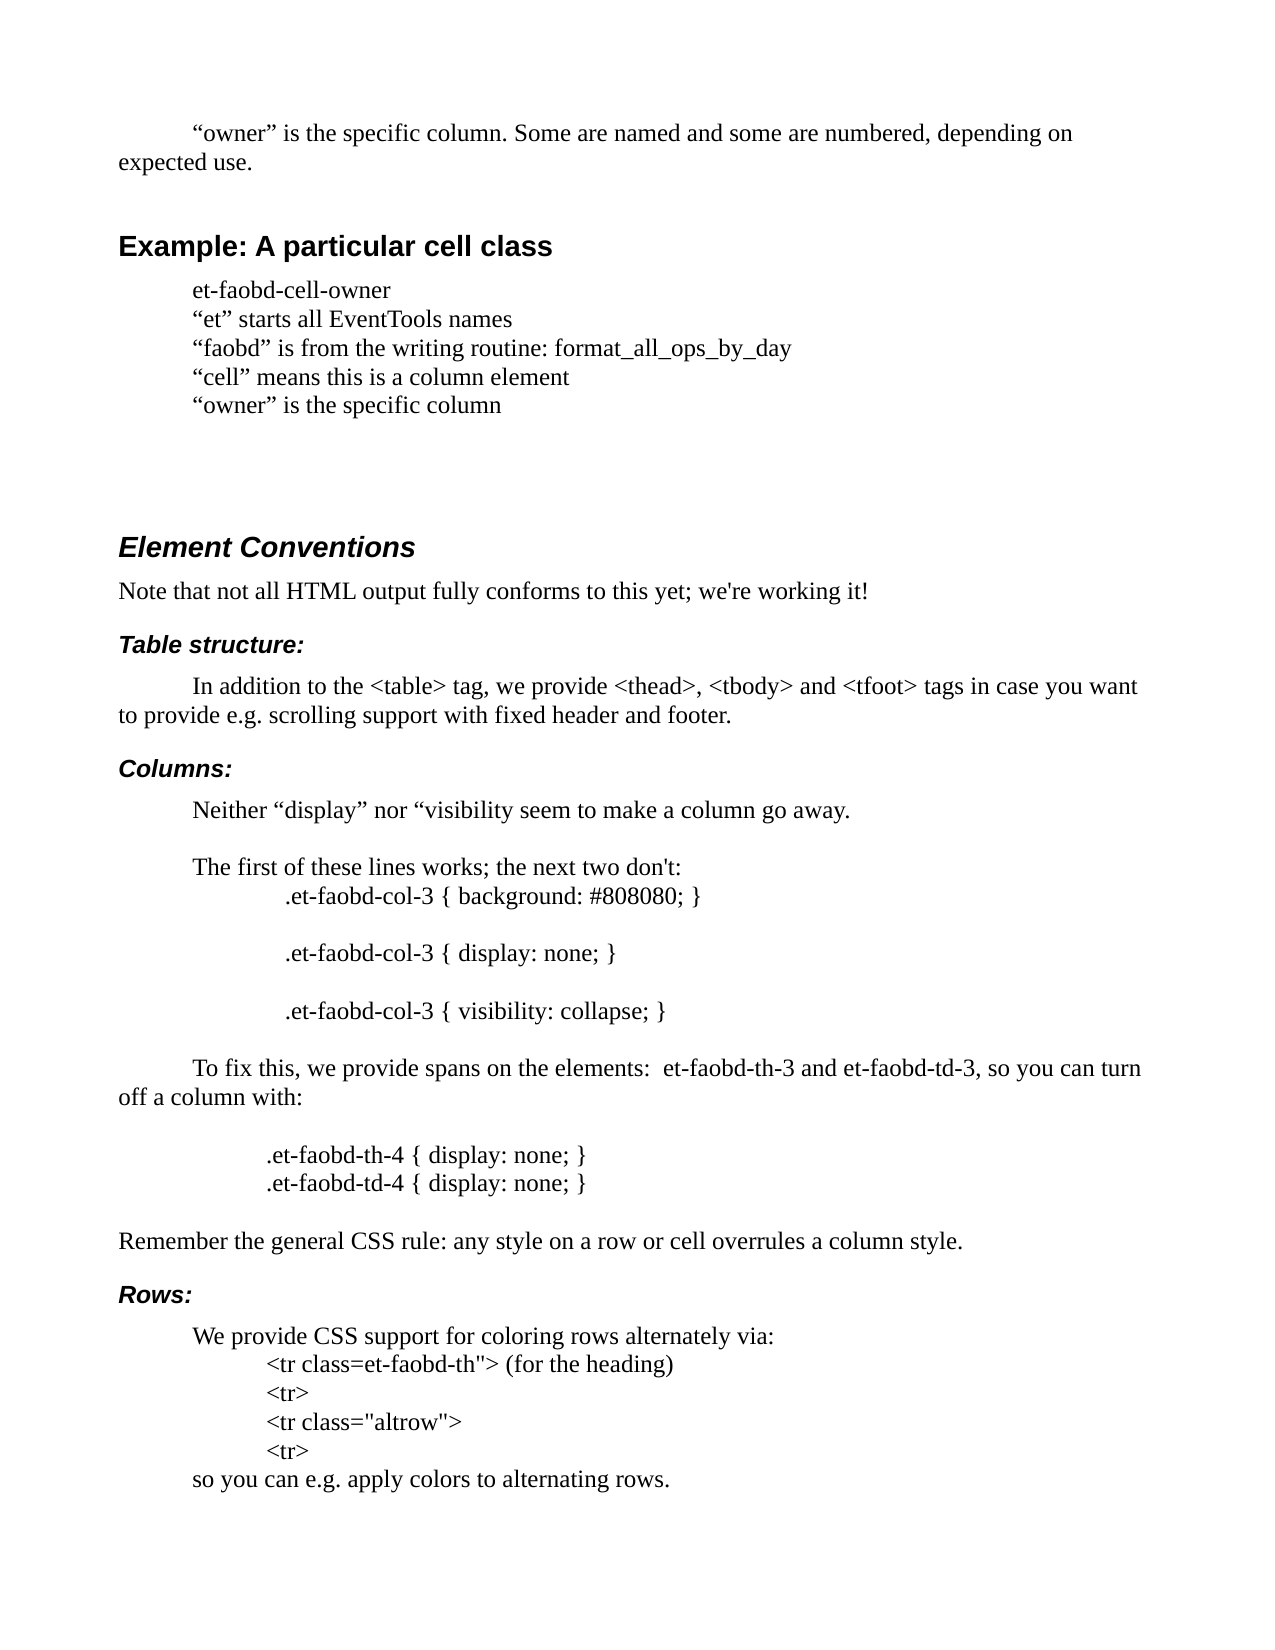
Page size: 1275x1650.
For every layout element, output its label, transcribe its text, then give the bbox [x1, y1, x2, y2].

text .et-faobd-td-4 { display: none; } [118, 1168, 1157, 1197]
text Remember the general CSS rule: any style on a row or cell overrules a column style. [118, 1226, 1157, 1255]
text “faobd” is from the writing routine: format_all_ops_by_day [118, 333, 1157, 362]
subtitle Example: A particular cell class [118, 229, 1157, 263]
text The first of these lines works; the next two don't: [118, 852, 1157, 881]
text Note that not all HTML output fully conforms to this yet; we're working it! [118, 576, 1157, 605]
text In addition to the <table> tag, we provide <thead>, <tbody> and <tfoot> tags in case you want to provide e.g. scrolling support with fixed header and footer. [118, 671, 1157, 729]
text “cell” means this is a column element [118, 362, 1157, 390]
text .et-faobd-th-4 { display: none; } [118, 1140, 1157, 1168]
text To fix this, we provide spans on the elements: et-faobd-th-3 and et-faobd-td-3, so you can turn off a column with: [118, 1053, 1157, 1111]
text .et-faobd-col-3 { visibility: collapse; } [118, 996, 1157, 1025]
text <tr> [118, 1378, 1157, 1407]
text We provide CSS support for coloring rows alternately via: [118, 1321, 1157, 1349]
text .et-faobd-col-3 { background: #808080; } [118, 881, 1157, 910]
subtitle Table structure: [118, 630, 1157, 659]
text <tr> [118, 1436, 1157, 1464]
text <tr class="altrow"> [118, 1407, 1157, 1436]
text <tr class=et-faobd-th"> (for the heading) [118, 1349, 1157, 1378]
text “et” starts all EventTools names [118, 304, 1157, 333]
subtitle Columns: [118, 754, 1157, 782]
text Neither “display” nor “visibility seem to make a column go away. [118, 795, 1157, 823]
text .et-faobd-col-3 { display: none; } [118, 938, 1157, 967]
text so you can e.g. apply colors to alternating rows. [118, 1464, 1157, 1493]
subtitle Element Conventions [118, 530, 1157, 564]
text et-faobd-cell-owner [118, 275, 1157, 304]
text “owner” is the specific column. Some are named and some are numbered, depending on expected use. [118, 118, 1157, 176]
subtitle Rows: [118, 1280, 1157, 1308]
text “owner” is the specific column [118, 390, 1157, 419]
